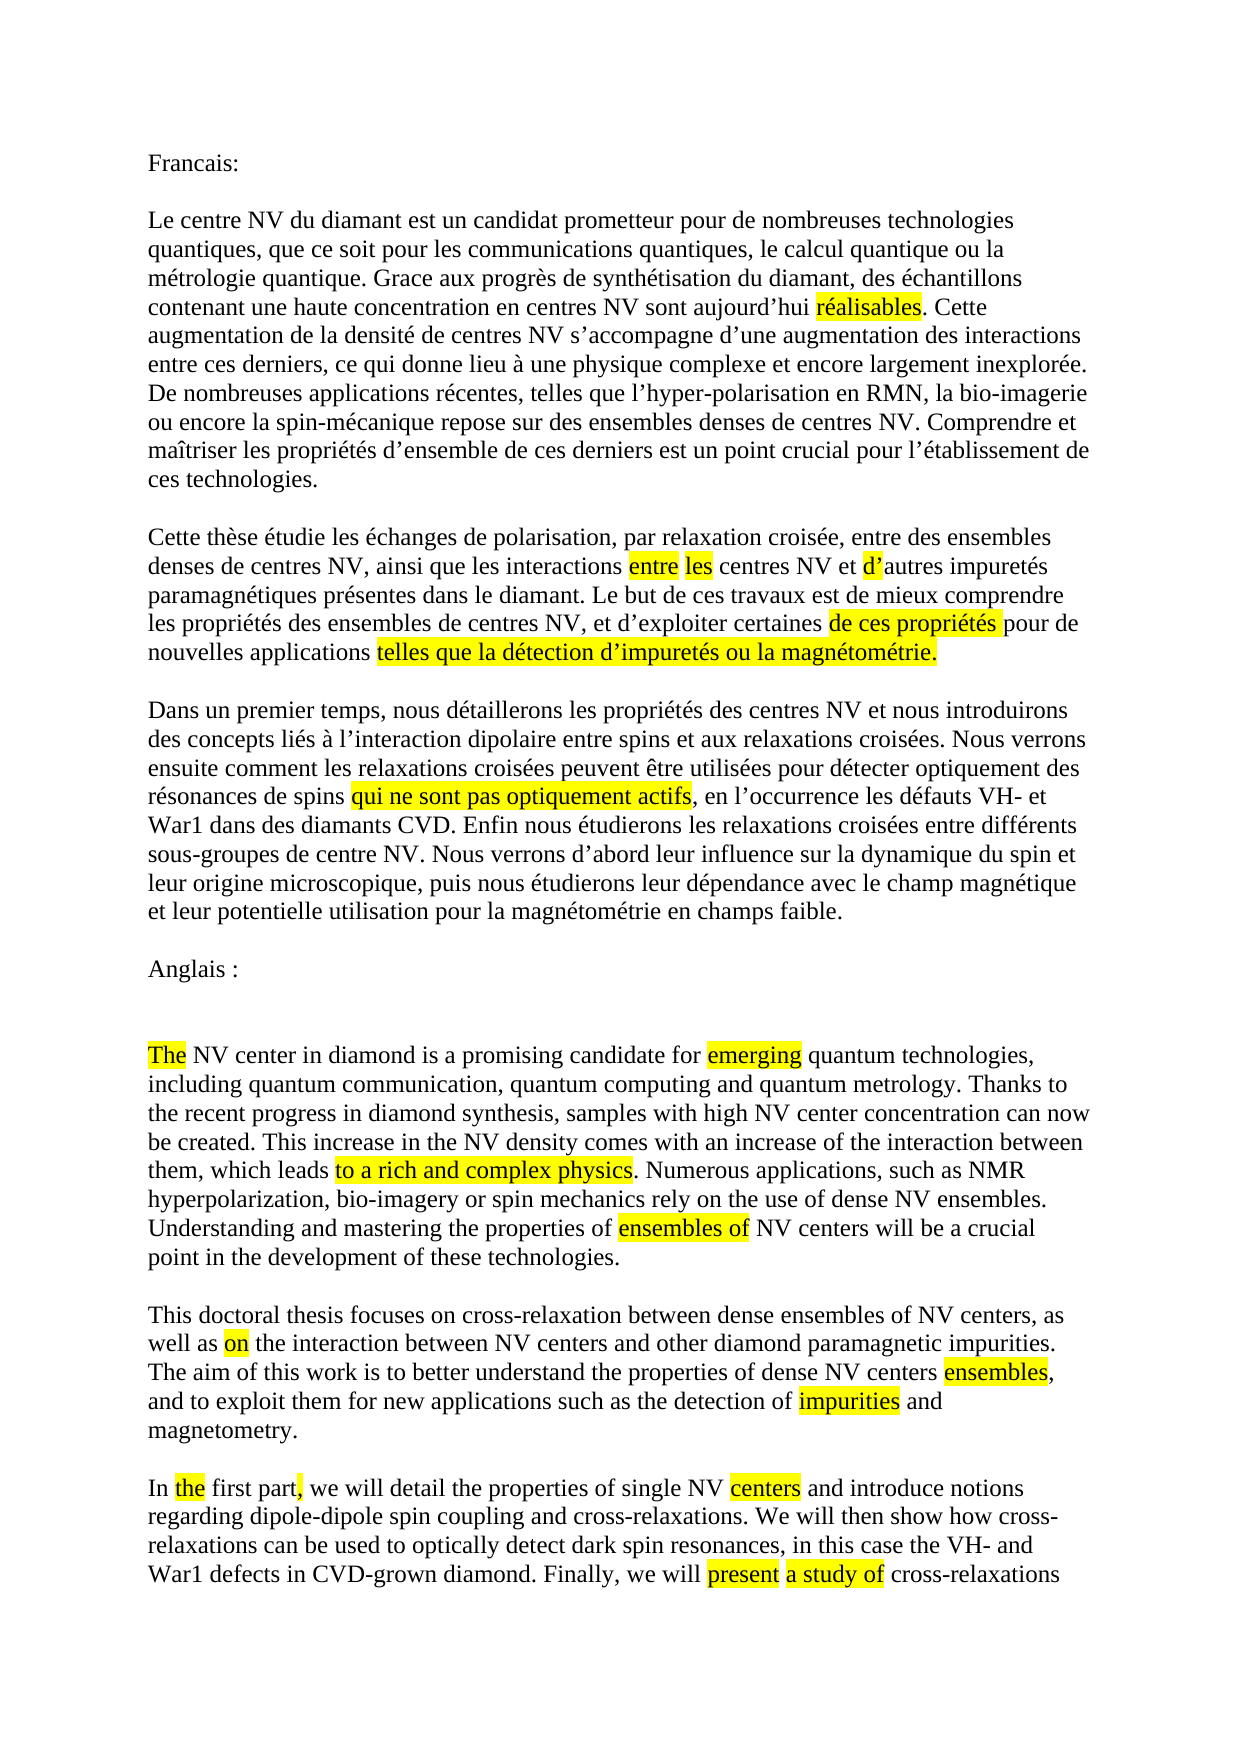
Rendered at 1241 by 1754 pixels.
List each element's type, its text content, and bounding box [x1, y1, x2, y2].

text Anglais : [148, 925, 1093, 1011]
text This doctoral thesis focuses on cross-relaxation between dense ensembles of NV centers, as well as on the interaction between NV centers and other diamond paramagnetic impurities. The aim of this work is to better understand the properties of dense NV centers ensembles, and to exploit them for new applications such as the detection of impurities and magnetometry. [148, 1300, 1093, 1443]
text Le centre NV du diamant est un candidat prometteur pour de nombreuses technologies quantiques, que ce soit pour les communications quantiques, le calcul quantique ou la métrologie quantique. Grace aux progrès de synthétisation du diamant, des échantillons contenant une haute concentration en centres NV sont aujourd’hui réalisables. Cette augmentation de la densité de centres NV s’accompagne d’une augmentation des interactions entre ces derniers, ce qui donne lieu à une physique complexe et encore largement inexplorée. De nombreuses applications récentes, telles que l’hyper-polarisation en RMN, la bio-imagerie ou encore la spin-mécanique repose sur des ensembles denses de centres NV. Comprendre et maîtriser les propriétés d’ensemble de ces derniers est un point crucial pour l’établissement de ces technologies. [148, 206, 1093, 493]
text Francais: [148, 148, 1093, 176]
text In the first part, we will detail the properties of single NV centers and introduce notions regarding dipole-dipole spin coupling and cross-relaxations. We will then show how cross-relaxations can be used to optically detect dark spin resonances, in this case the VH- and War1 defects in CVD-grown diamond. Finally, we will present a study of cross-relaxations [148, 1473, 1093, 1588]
text The NV center in diamond is a promising candidate for emerging quantum technologies, including quantum communication, quantum computing and quantum metrology. Thanks to the recent progress in diamond synthesis, samples with high NV center concentration can now be created. This increase in the NV density comes with an increase of the interaction between them, which leads to a rich and complex physics. Numerous applications, such as NMR hyperpolarization, bio-imagery or spin mechanics rely on the use of dense NV ensembles. Understanding and mastering the properties of ensembles of NV centers will be a crucial point in the development of these technologies. [148, 1041, 1093, 1271]
text Dans un premier temps, nous détaillerons les propriétés des centres NV et nous introduirons des concepts liés à l’interaction dipolaire entre spins et aux relaxations croisées. Nous verrons ensuite comment les relaxations croisées peuvent être utilisées pour détecter optiquement des résonances de spins qui ne sont pas optiquement actifs, en l’occurrence les défauts VH- et War1 dans des diamants CVD. Enfin nous étudierons les relaxations croisées entre différents sous-groupes de centre NV. Nous verrons d’abord leur influence sur la dynamique du spin et leur origine microscopique, puis nous étudierons leur dépendance avec le champ magnétique et leur potentielle utilisation pour la magnétométrie en champs faible. [148, 695, 1093, 925]
text Cette thèse étudie les échanges de polarisation, par relaxation croisée, entre des ensembles denses de centres NV, ainsi que les interactions entre les centres NV et d’autres impuretés paramagnétiques présentes dans le diamant. Le but de ces travaux est de mieux comprendre les propriétés des ensembles de centres NV, et d’exploiter certaines de ces propriétés pour de nouvelles applications telles que la détection d’impuretés ou la magnétométrie. [148, 522, 1093, 666]
